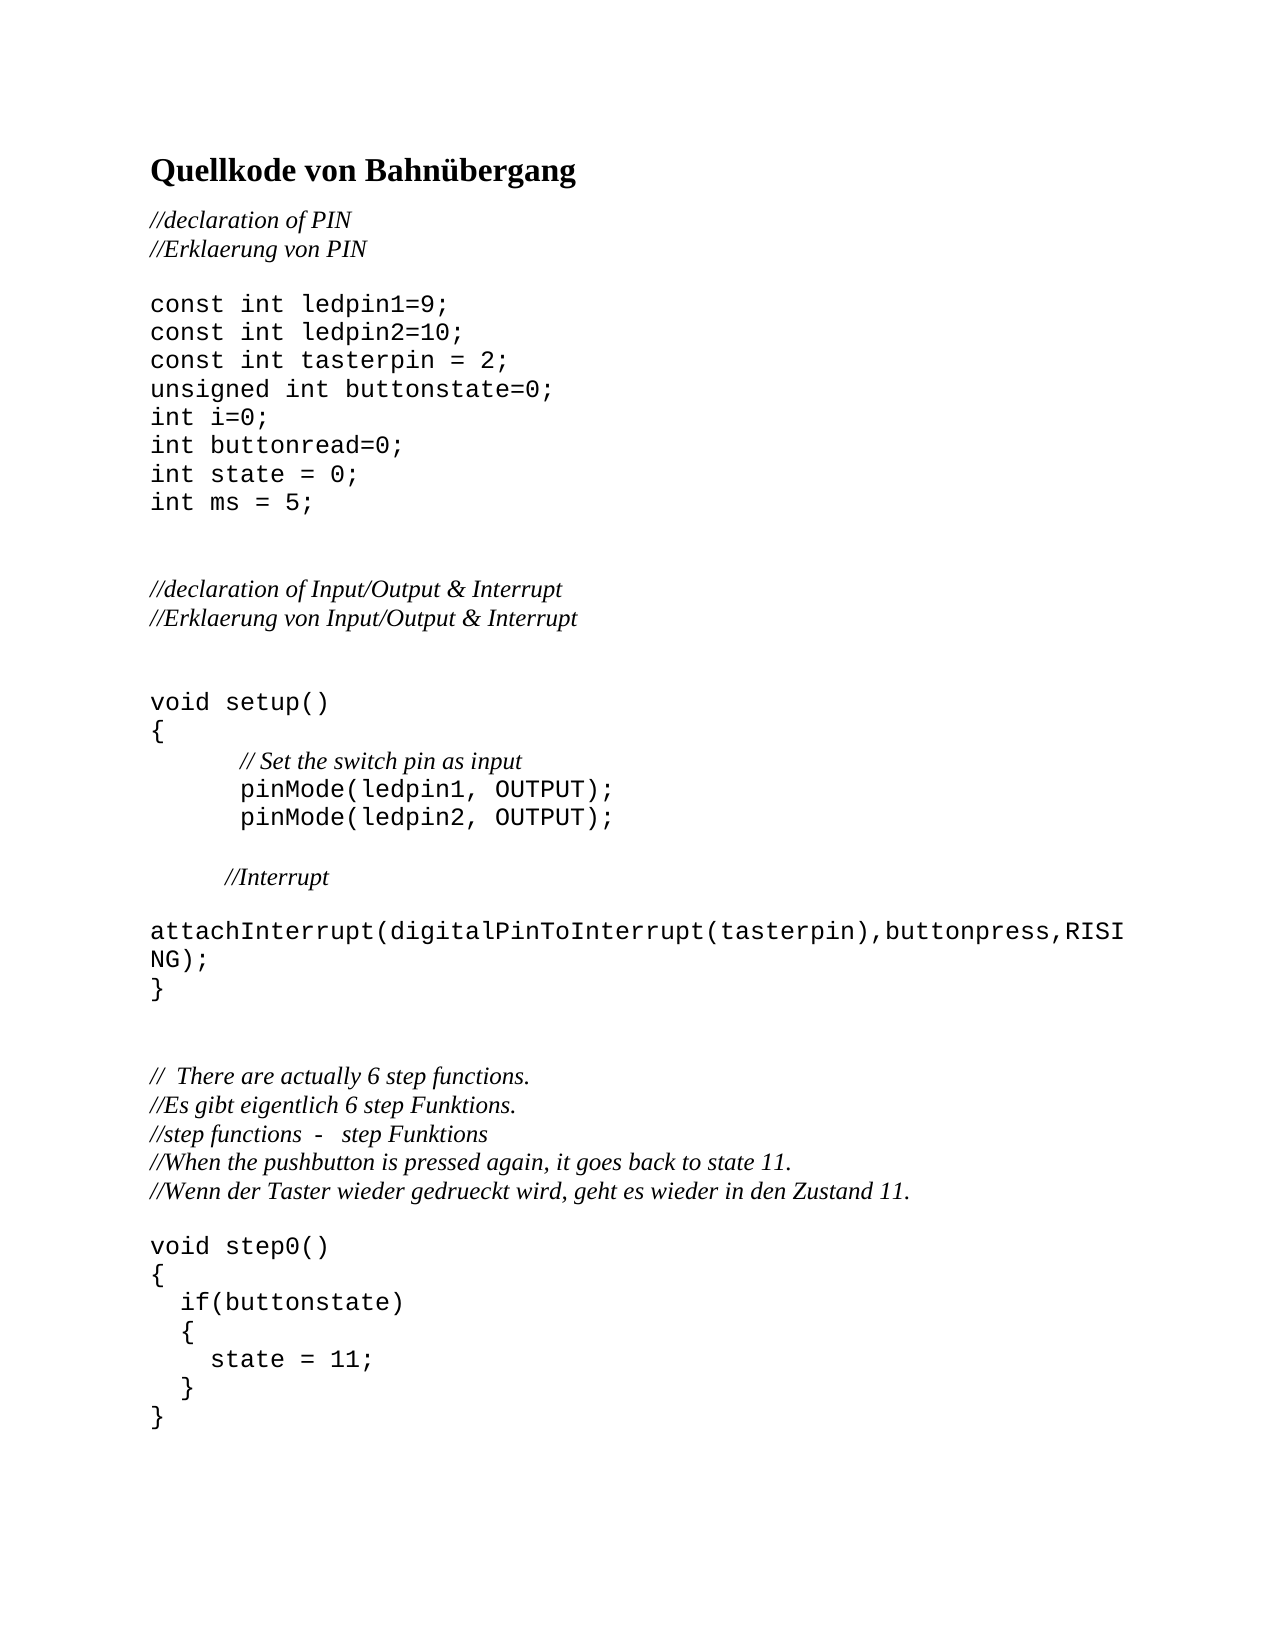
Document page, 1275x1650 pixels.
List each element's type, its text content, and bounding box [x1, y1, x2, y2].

text //declaration of PIN [150, 205, 1125, 234]
text const int tasterpin = 2; [150, 348, 1125, 376]
text pinMode(ledpin2, OUTPUT); [150, 805, 1125, 833]
text } [150, 1375, 1125, 1403]
text // There are actually 6 step functions. [150, 1061, 1125, 1090]
text const int ledpin2=10; [150, 319, 1125, 348]
text { [150, 1318, 1125, 1347]
text state = 11; [150, 1347, 1125, 1375]
text { [150, 1262, 1125, 1290]
text //Erklaerung von Input/Output & Interrupt [150, 603, 1125, 632]
text unsigned int buttonstate=0; [150, 376, 1125, 404]
text const int ledpin1=9; [150, 291, 1125, 319]
text if(buttonstate) [150, 1290, 1125, 1318]
text int buttonread=0; [150, 433, 1125, 461]
text void step0() [150, 1233, 1125, 1262]
text pinMode(ledpin1, OUTPUT); [150, 777, 1125, 805]
text attachInterrupt(digitalPinToInterrupt(tasterpin),buttonpress,RISING); [150, 890, 1125, 975]
text } [150, 975, 1125, 1004]
text //Erklaerung von PIN [150, 234, 1125, 263]
text //declaration of Input/Output & Interrupt [150, 574, 1125, 603]
text } [150, 1403, 1125, 1432]
text int i=0; [150, 404, 1125, 433]
text //Es gibt eigentlich 6 step Funktions. [150, 1090, 1125, 1119]
text void setup() [150, 689, 1125, 717]
text Quellkode von Bahnübergang [150, 150, 1125, 188]
text int ms = 5; [150, 489, 1125, 518]
text //When the pushbutton is pressed again, it goes back to state 11. [150, 1147, 1125, 1176]
text // Set the switch pin as input [150, 746, 1125, 777]
text int state = 0; [150, 461, 1125, 489]
text //Wenn der Taster wieder gedrueckt wird, geht es wieder in den Zustand 11. [150, 1176, 1125, 1205]
text { [150, 717, 1125, 746]
text //step functions - step Funktions [150, 1119, 1125, 1147]
text //Interrupt [225, 862, 1125, 890]
